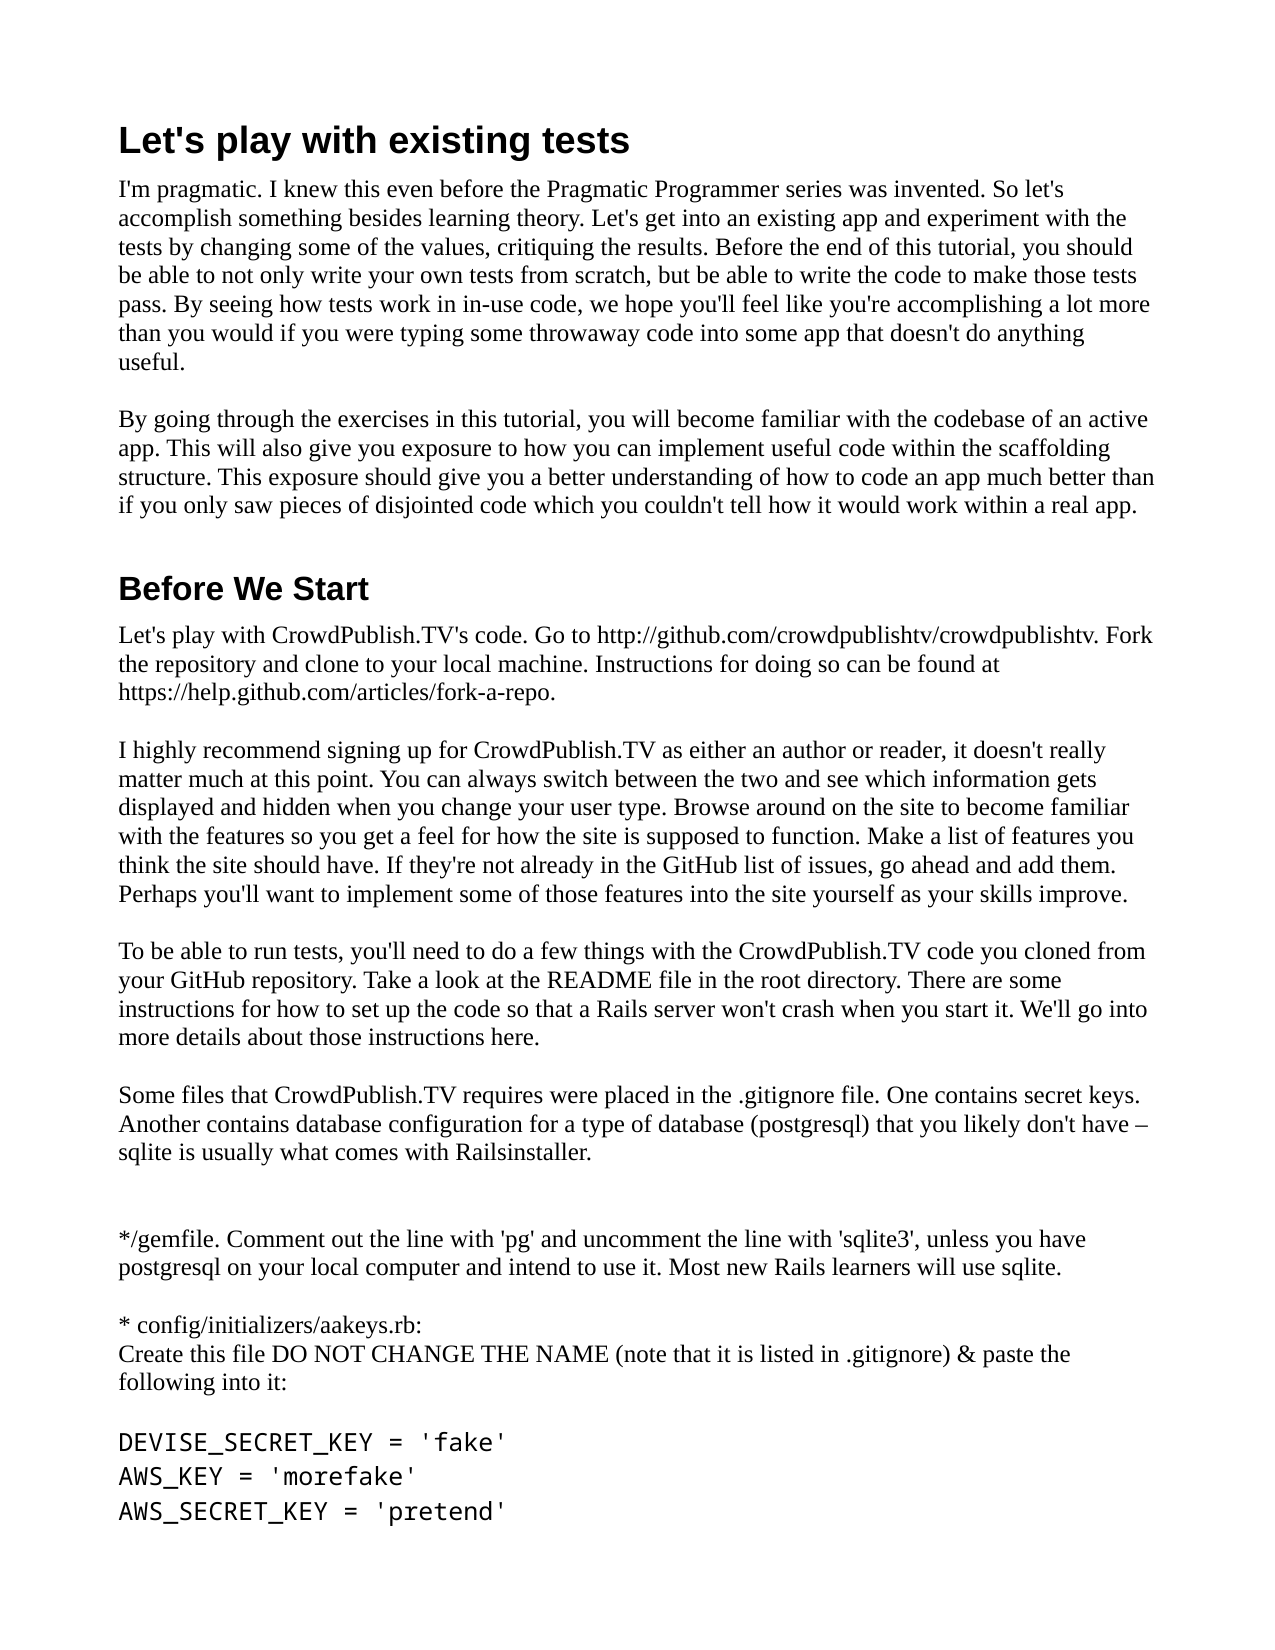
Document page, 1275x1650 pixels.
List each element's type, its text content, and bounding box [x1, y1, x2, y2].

text AWS_SECRET_KEY = 'pretend' [118, 1493, 1157, 1527]
text Create this file DO NOT CHANGE THE NAME (note that it is listed in .gitignore) & paste the following into it: [118, 1339, 1157, 1396]
text DEVISE_SECRET_KEY = 'fake' [118, 1425, 1157, 1459]
text * config/initializers/aakeys.rb: [118, 1310, 1157, 1339]
text */gemfile. Comment out the line with 'pg' and uncomment the line with 'sqlite3', unless you have postgresql on your local computer and intend to use it. Most new Rails learners will use sqlite. [118, 1224, 1157, 1281]
text AWS_KEY = 'morefake' [118, 1459, 1157, 1493]
text Some files that CrowdPublish.TV requires were placed in the .gitignore file. One contains secret keys. Another contains database configuration for a type of database (postgresql) that you likely don't have – sqlite is usually what comes with Railsinstaller. [118, 1080, 1157, 1166]
text I highly recommend signing up for CrowdPublish.TV as either an author or reader, it doesn't really matter much at this point. You can always switch between the two and see which information gets displayed and hidden when you change your user type. Browse around on the site to become familiar with the features so you get a feel for how the site is supposed to function. Make a list of features you think the site should have. If they're not already in the GitHub list of issues, go ahead and add them. Perhaps you'll want to implement some of those features into the site yourself as your skills improve. [118, 735, 1157, 907]
text Let's play with CrowdPublish.TV's code. Go to http://github.com/crowdpublishtv/crowdpublishtv. Fork the repository and clone to your local machine. Instructions for doing so can be found at https://help.github.com/articles/fork-a-repo. [118, 620, 1157, 706]
text By going through the exercises in this tutorial, you will become familiar with the codebase of an active app. This will also give you exposure to how you can implement useful code within the scaffolding structure. This exposure should give you a better understanding of how to code an app much better than if you only saw pieces of disjointed code which you couldn't tell how it would work within a real app. [118, 404, 1157, 519]
text To be able to run tests, you'll need to do a few things with the CrowdPublish.TV code you cloned from your GitHub repository. Take a look at the README file in the root directory. There are some instructions for how to set up the code so that a Rails server won't crash when you start it. We'll go into more details about those instructions here. [118, 936, 1157, 1051]
text I'm pragmatic. I knew this even before the Pragmatic Programmer series was invented. So let's accomplish something besides learning theory. Let's get into an existing app and experiment with the tests by changing some of the values, critiquing the results. Before the end of this tutorial, you should be able to not only write your own tests from scratch, but be able to write the code to make those tests pass. By seeing how tests work in in-use code, we hope you'll feel like you're accomplishing a lot more than you would if you were typing some throwaway code into some app that doesn't do anything useful. [118, 174, 1157, 376]
subtitle Let's play with existing tests [118, 118, 1157, 162]
subtitle Before We Start [118, 569, 1157, 607]
